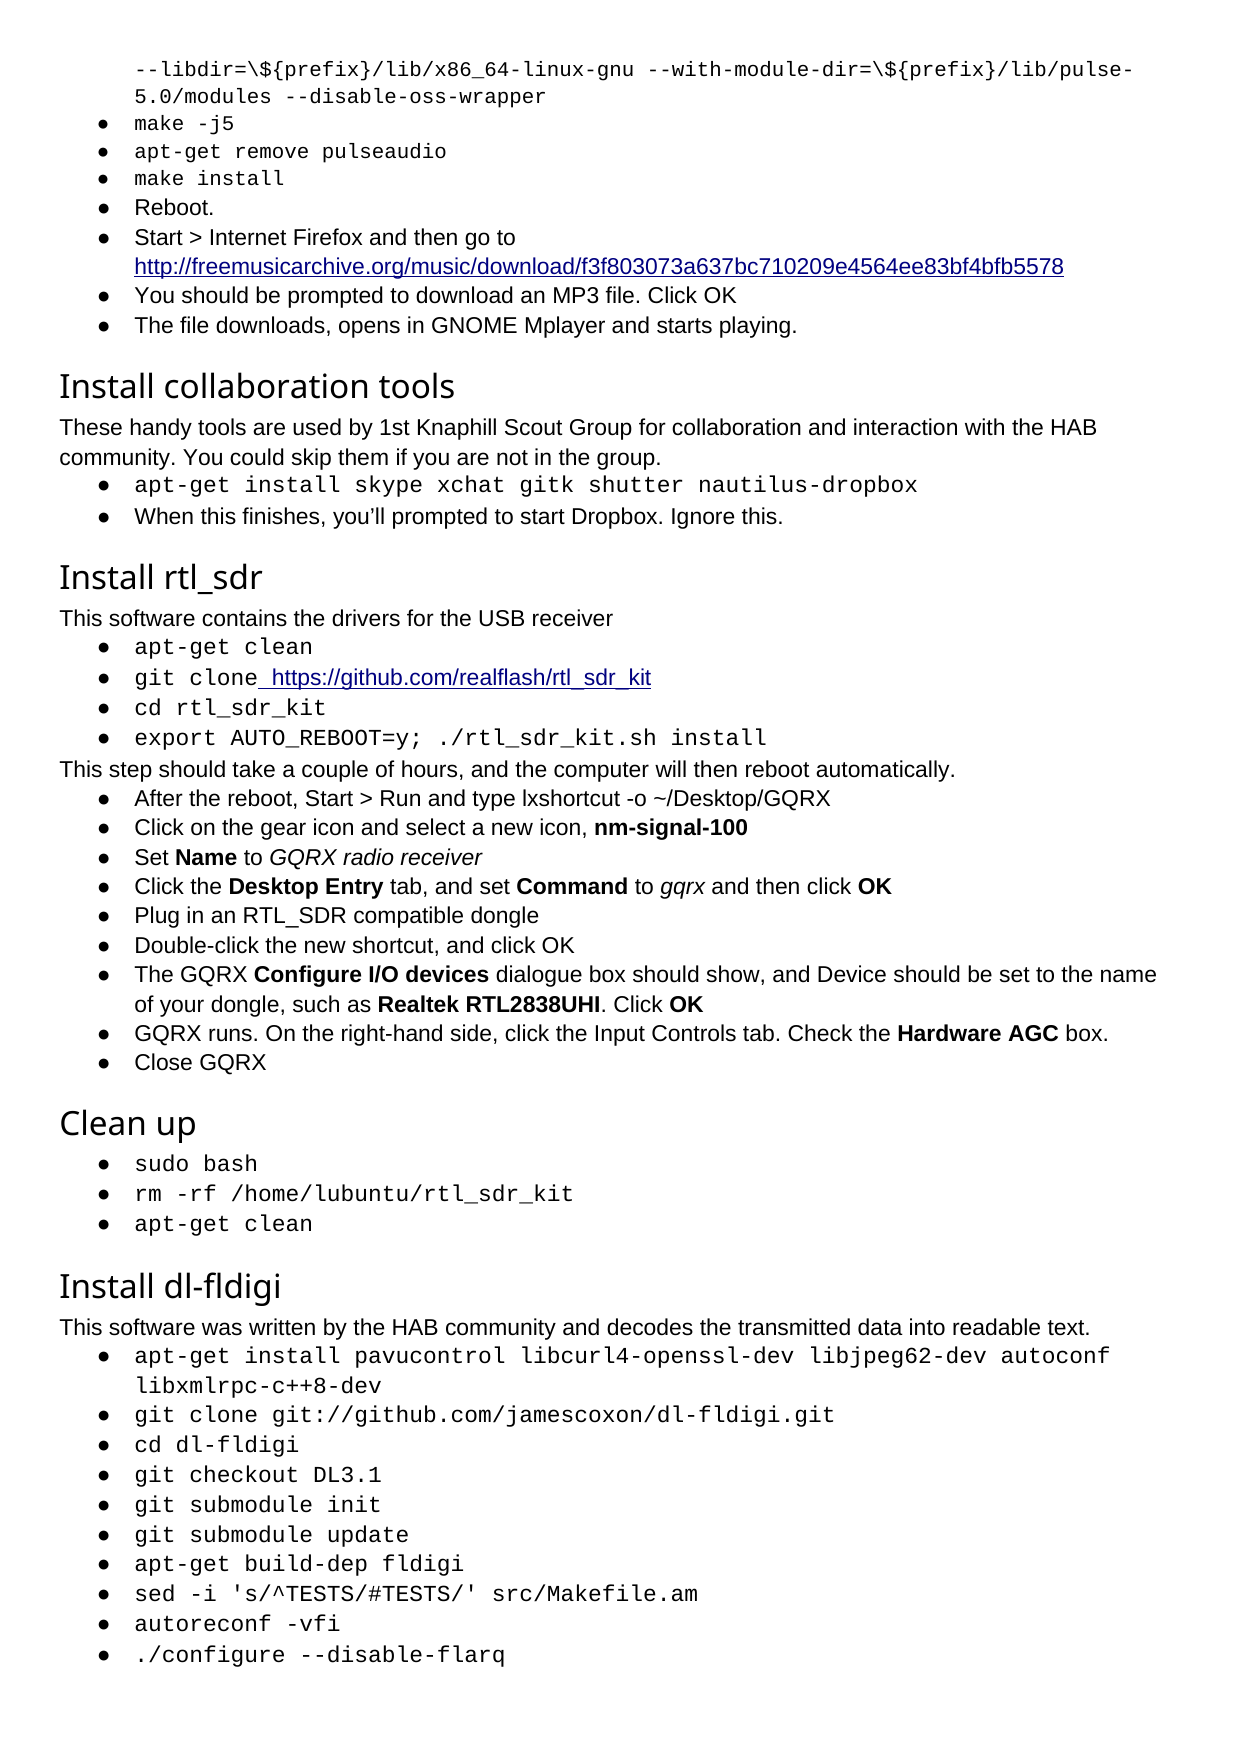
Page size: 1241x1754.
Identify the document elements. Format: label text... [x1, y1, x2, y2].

list cd dl-fldigi [97, 1433, 1181, 1459]
list You should be prompted to download an MP3 file. Click OK [97, 283, 1181, 309]
list After the reboot, Start > Run and type lxshortcut -o ~/Desktop/GQRX [97, 786, 1181, 811]
list autoreconf -vfi [97, 1612, 1181, 1638]
list git checkout DL3.1 [97, 1463, 1181, 1489]
list apt-get install skype xchat gitk shutter nautilus-dropbox [97, 474, 1181, 499]
list sed -i 's/^TESTS/#TESTS/' src/Makefile.am [97, 1582, 1181, 1608]
subtitle Install collaboration tools [59, 363, 1181, 408]
text This software contains the drivers for the USB receiver [59, 606, 1181, 631]
list Click on the gear icon and select a new icon, nm-signal-100 [97, 815, 1181, 841]
text This step should take a couple of hours, and the computer will then reboot automatically. [59, 756, 1181, 782]
list Click the Desktop Entry tab, and set Command to gqrx and then click OK [97, 874, 1181, 899]
list make -j5 [97, 113, 1181, 137]
list The file downloads, opens in GNOME Mplayer and starts playing. [97, 312, 1181, 338]
list --libdir=\${prefix}/lib/x86_64-linux-gnu --with-module-dir=\${prefix}/lib/pulse-5.0/modules --disable-oss-wrapper [97, 59, 1181, 110]
list Close GQRX [97, 1050, 1181, 1076]
text This software was written by the HAB community and decodes the transmitted data into readable text. [59, 1315, 1181, 1340]
list apt-get remove pulseaudio [97, 141, 1181, 164]
list The GQRX Configure I/O devices dialogue box should show, and Device should be set to the name of your dongle, such as Realtek RTL2838UHI. Click OK [97, 962, 1181, 1017]
list apt-get install pavucontrol libcurl4-openssl-dev libjpeg62-dev autoconf libxmlrpc-c++8-dev [97, 1344, 1181, 1400]
list git clone https://github.com/realflash/rtl_sdr_kit [97, 665, 1181, 693]
list Plug in an RTL_SDR compatible dongle [97, 903, 1181, 929]
subtitle Install dl-fldigi [59, 1263, 1181, 1308]
list ./configure --disable-flarq [97, 1642, 1181, 1670]
list Start > Internet Firefox and then go to http://freemusicarchive.org/music/download/f3f803073a637bc710209e4564ee83bf4bfb5578 [97, 224, 1181, 279]
list Set Name to GQRX radio receiver [97, 844, 1181, 870]
list git submodule update [97, 1523, 1181, 1549]
list apt-get clean [97, 635, 1181, 661]
list sudo bash [97, 1152, 1181, 1178]
list rm -rf /home/lubuntu/rtl_sdr_kit [97, 1182, 1181, 1208]
subtitle Install rtl_sdr [59, 554, 1181, 599]
text These handy tools are used by 1st Knaphill Scout Group for collaboration and interaction with the HAB community. You could skip them if you are not in the group. [59, 415, 1181, 470]
list apt-get clean [97, 1212, 1181, 1238]
list git submodule init [97, 1493, 1181, 1519]
list apt-get build-dep fldigi [97, 1553, 1181, 1579]
list GQRX runs. On the right-hand side, click the Input Controls tab. Check the Hardware AGC box. [97, 1021, 1181, 1046]
subtitle Clean up [59, 1100, 1181, 1146]
list export AUTO_REBOOT=y; ./rtl_sdr_kit.sh install [97, 726, 1181, 752]
list make install [97, 168, 1181, 191]
list Reboot. [97, 195, 1181, 221]
list git clone git://github.com/jamescoxon/dl-fldigi.git [97, 1404, 1181, 1430]
list Double-click the new shortcut, and click OK [97, 932, 1181, 958]
list When this finishes, you’ll prompted to start Dropbox. Ignore this. [97, 503, 1181, 529]
list cd rtl_sdr_kit [97, 697, 1181, 723]
